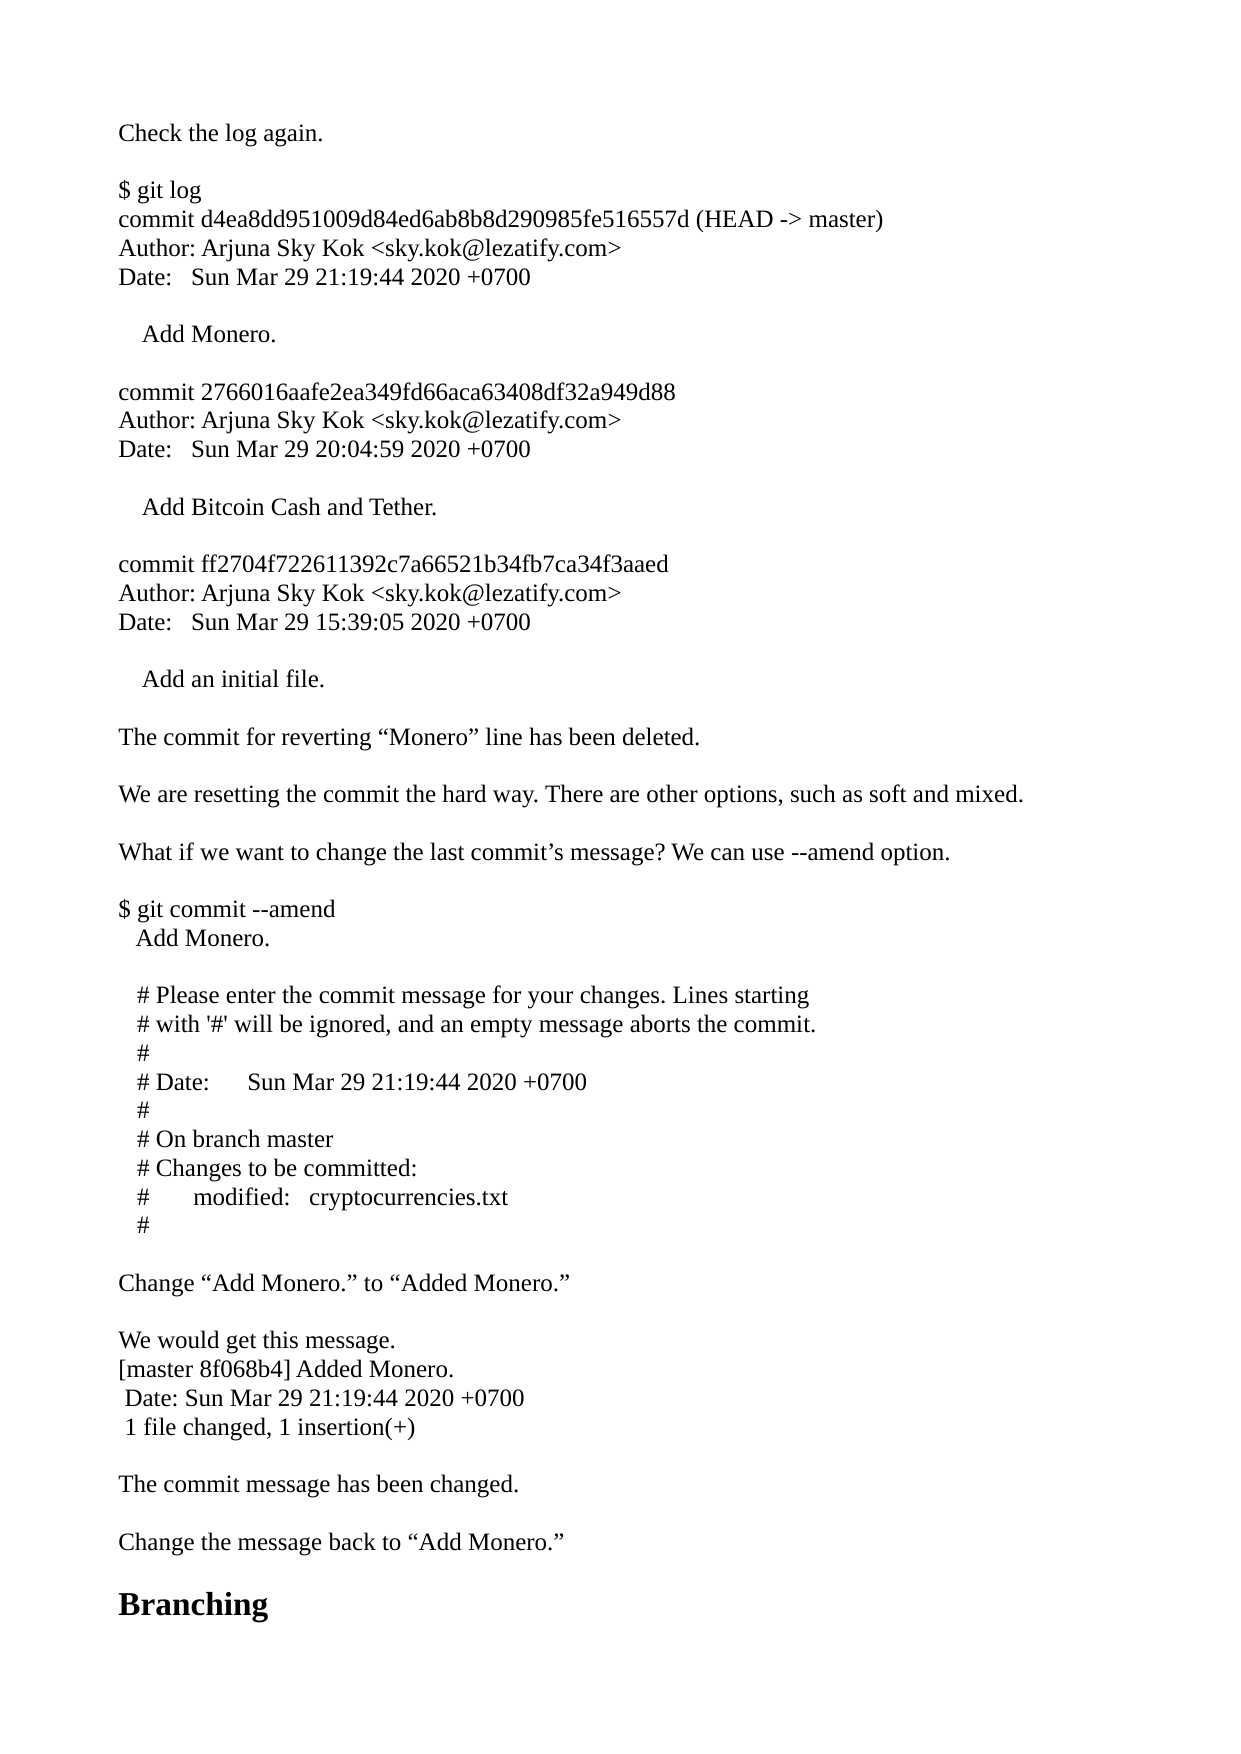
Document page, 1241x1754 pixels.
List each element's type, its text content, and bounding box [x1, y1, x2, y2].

text Check the log again. [118, 118, 1122, 147]
text Date: Sun Mar 29 15:39:05 2020 +0700 [118, 607, 1122, 636]
text commit ff2704f722611392c7a66521b34fb7ca34f3aaed [118, 549, 1122, 578]
text # [118, 1096, 1122, 1124]
text # with '#' will be ignored, and an empty message aborts the commit. [118, 1009, 1122, 1038]
text Branching [118, 1584, 1122, 1623]
text # Date: Sun Mar 29 21:19:44 2020 +0700 [118, 1067, 1122, 1096]
text Author: Arjuna Sky Kok <sky.kok@lezatify.com> [118, 578, 1122, 607]
text [master 8f068b4] Added Monero. [118, 1354, 1122, 1383]
text Change the message back to “Add Monero.” [118, 1527, 1122, 1556]
text The commit for reverting “Monero” line has been deleted. [118, 722, 1122, 751]
text commit 2766016aafe2ea349fd66aca63408df32a949d88 [118, 377, 1122, 406]
text # Please enter the commit message for your changes. Lines starting [118, 981, 1122, 1009]
text Add an initial file. [118, 664, 1122, 693]
text commit d4ea8dd951009d84ed6ab8b8d290985fe516557d (HEAD -> master) [118, 204, 1122, 233]
text $ git commit --amend [118, 894, 1122, 923]
text # On branch master [118, 1124, 1122, 1153]
text What if we want to change the last commit’s message? We can use --amend option. [118, 837, 1122, 866]
text # Changes to be committed: [118, 1153, 1122, 1182]
text Add Monero. [118, 319, 1122, 348]
text Add Bitcoin Cash and Tether. [118, 492, 1122, 521]
text # modified: cryptocurrencies.txt [118, 1182, 1122, 1211]
text 1 file changed, 1 insertion(+) [118, 1412, 1122, 1441]
text We would get this message. [118, 1326, 1122, 1354]
text We are resetting the commit the hard way. There are other options, such as soft and mixed. [118, 779, 1122, 808]
text # [118, 1038, 1122, 1067]
text Author: Arjuna Sky Kok <sky.kok@lezatify.com> [118, 233, 1122, 262]
text Date: Sun Mar 29 21:19:44 2020 +0700 [118, 262, 1122, 291]
text # [118, 1211, 1122, 1239]
text Author: Arjuna Sky Kok <sky.kok@lezatify.com> [118, 406, 1122, 434]
text $ git log [118, 176, 1122, 204]
text Date: Sun Mar 29 21:19:44 2020 +0700 [118, 1383, 1122, 1412]
text Date: Sun Mar 29 20:04:59 2020 +0700 [118, 434, 1122, 463]
text The commit message has been changed. [118, 1469, 1122, 1498]
text Add Monero. [118, 923, 1122, 952]
text Change “Add Monero.” to “Added Monero.” [118, 1268, 1122, 1297]
